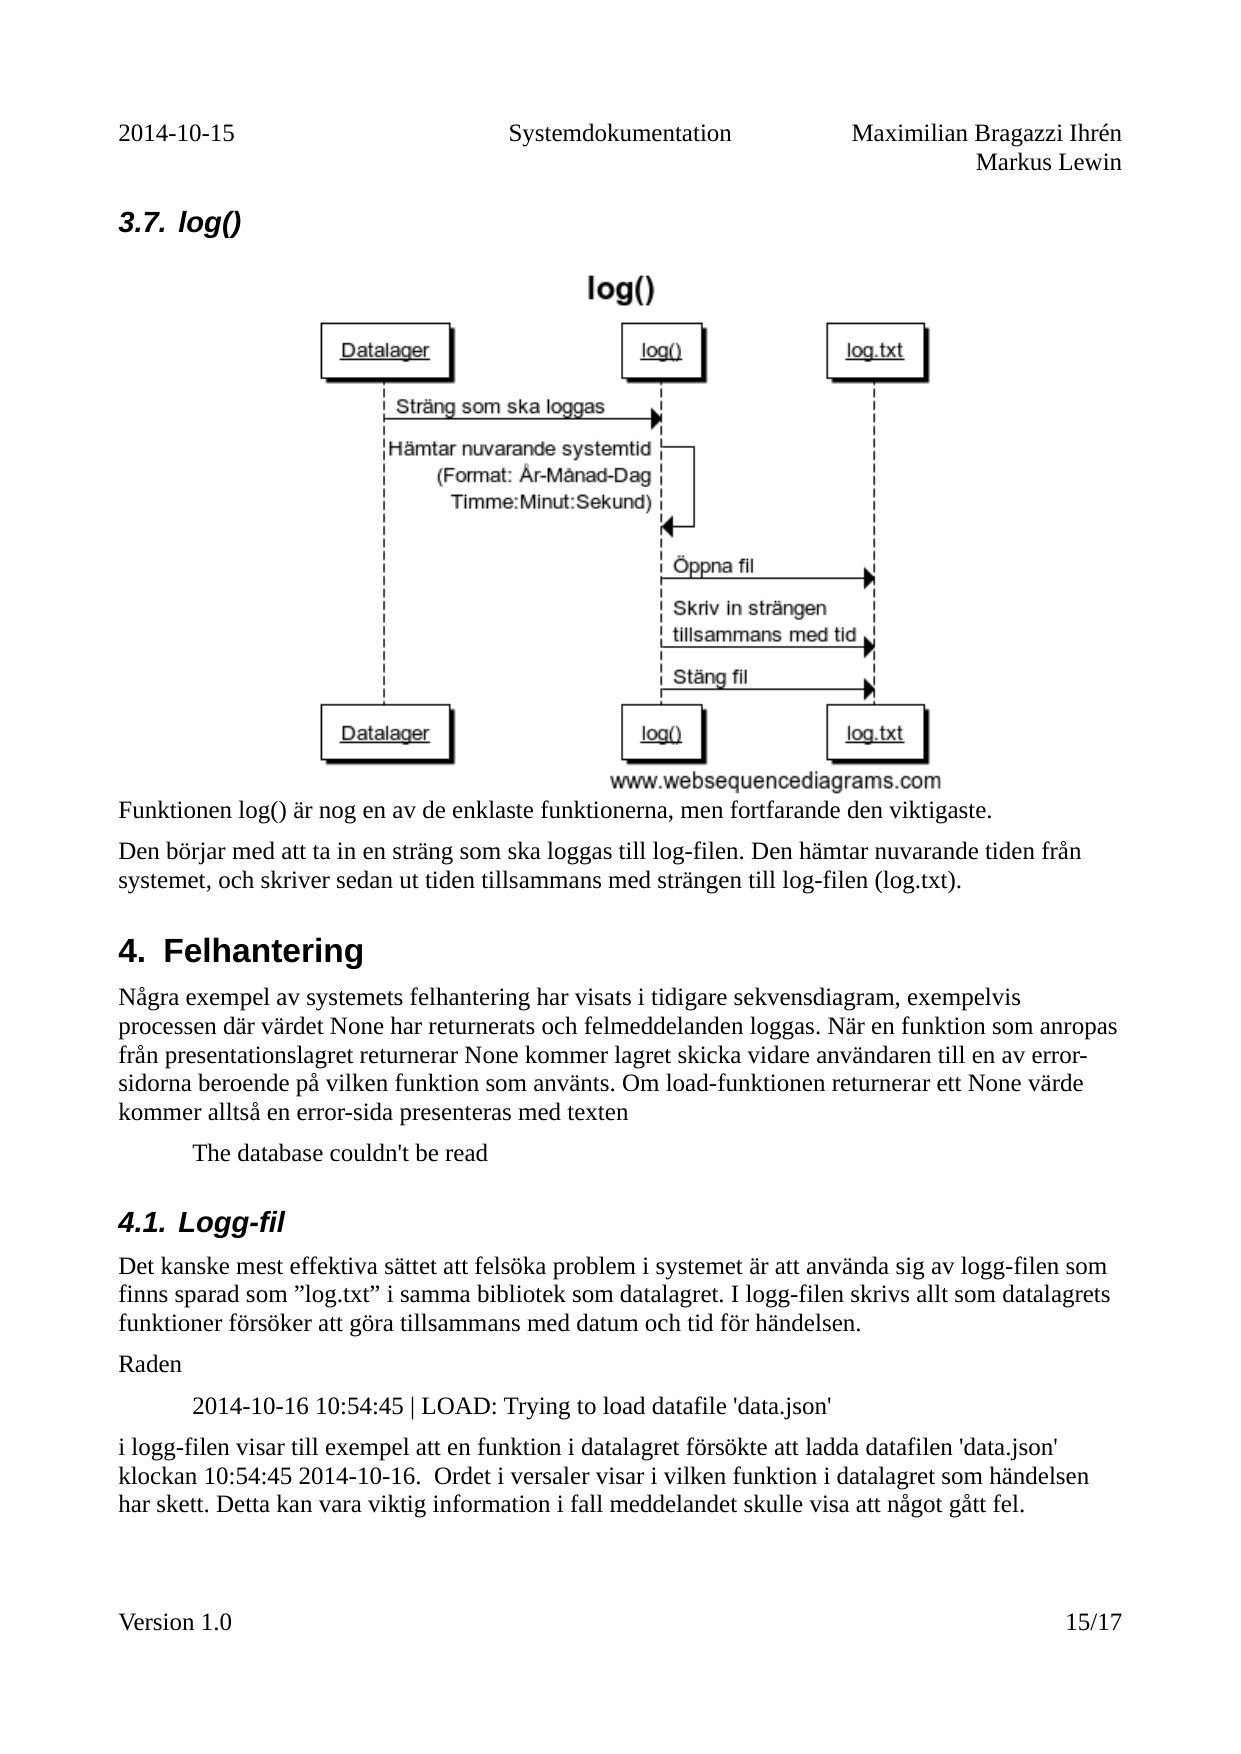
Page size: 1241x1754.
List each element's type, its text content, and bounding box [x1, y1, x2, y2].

picture [299, 251, 941, 795]
text The database couldn't be read [118, 1138, 1122, 1167]
subtitle Felhantering [118, 931, 1122, 970]
text Några exempel av systemets felhantering har visats i tidigare sekvensdiagram, exempelvis processen där värdet None har returnerats och felmeddelanden loggas. När en funktion som anropas från presentationslagret returnerar None kommer lagret skicka vidare användaren till en av error-sidorna beroende på vilken funktion som använts. Om load-funktionen returnerar ett None värde kommer alltså en error-sida presenteras med texten [118, 982, 1122, 1126]
text Raden [118, 1349, 1122, 1378]
text 2014-10-16 10:54:45 | LOAD: Trying to load datafile 'data.json' [118, 1391, 1122, 1419]
subtitle log() [118, 205, 1122, 239]
text Det kanske mest effektiva sättet att felsöka problem i systemet är att använda sig av logg-filen som finns sparad som ”log.txt” i samma bibliotek som datalagret. I logg-filen skrivs allt som datalagrets funktioner försöker att göra tillsammans med datum och tid för händelsen. [118, 1251, 1122, 1337]
text Den börjar med att ta in en sträng som ska loggas till log-filen. Den hämtar nuvarande tiden från systemet, och skriver sedan ut tiden tillsammans med strängen till log-filen (log.txt). [118, 836, 1122, 894]
text i logg-filen visar till exempel att en funktion i datalagret försökte att ladda datafilen 'data.json' klockan 10:54:45 2014-10-16. Ordet i versaler visar i vilken funktion i datalagret som händelsen har skett. Detta kan vara viktig information i fall meddelandet skulle visa att något gått fel. [118, 1432, 1122, 1518]
subtitle Logg-fil [118, 1205, 1122, 1238]
text Funktionen log() är nog en av de enklaste funktionerna, men fortfarande den viktigaste. [118, 251, 1122, 824]
